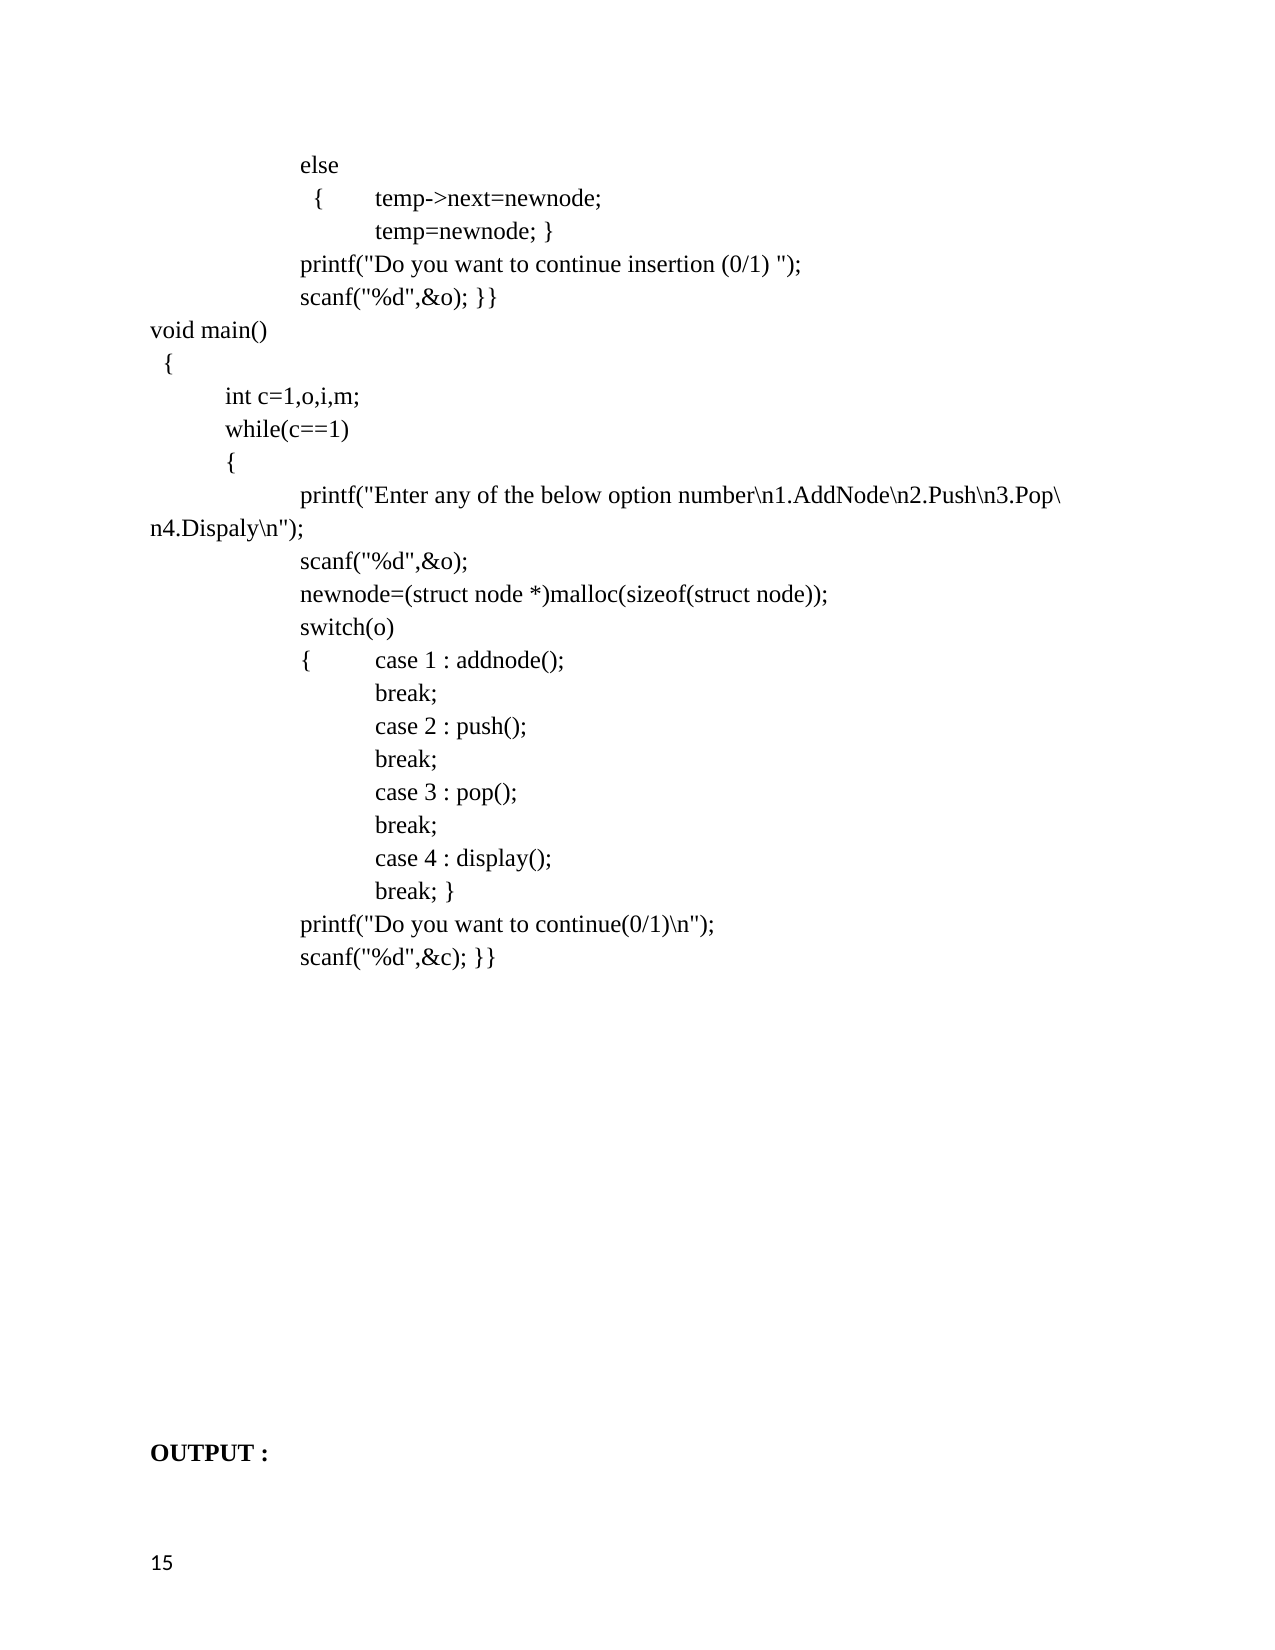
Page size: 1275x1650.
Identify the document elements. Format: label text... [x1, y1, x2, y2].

text break; [150, 810, 1125, 839]
text case 4 : display(); [150, 843, 1125, 872]
text break; [150, 744, 1125, 773]
text printf("Do you want to continue(0/1)\n"); [150, 909, 1125, 938]
text scanf("%d",&o); }} [150, 282, 1125, 311]
text printf("Enter any of the below option number\n1.AddNode\n2.Push\n3.Pop\n4.Dispaly\n"); [150, 480, 1125, 542]
text else [150, 150, 1125, 179]
text switch(o) [150, 612, 1125, 641]
text break; [150, 678, 1125, 707]
text case 2 : push(); [150, 711, 1125, 740]
text newnode=(struct node *)malloc(sizeof(struct node)); [150, 579, 1125, 608]
text printf("Do you want to continue insertion (0/1) "); [150, 249, 1125, 278]
text int c=1,o,i,m; [150, 381, 1125, 410]
text scanf("%d",&c); }} [150, 942, 1125, 971]
text { temp->next=newnode; [150, 183, 1125, 212]
text void main() [150, 315, 1125, 344]
text scanf("%d",&o); [150, 546, 1125, 575]
text OUTPUT : [150, 1438, 1125, 1467]
text { [150, 348, 1125, 377]
text while(c==1) [150, 414, 1125, 443]
text { case 1 : addnode(); [150, 645, 1125, 674]
text case 3 : pop(); [150, 777, 1125, 806]
text break; } [150, 876, 1125, 905]
text temp=newnode; } [150, 216, 1125, 245]
text { [150, 447, 1125, 476]
